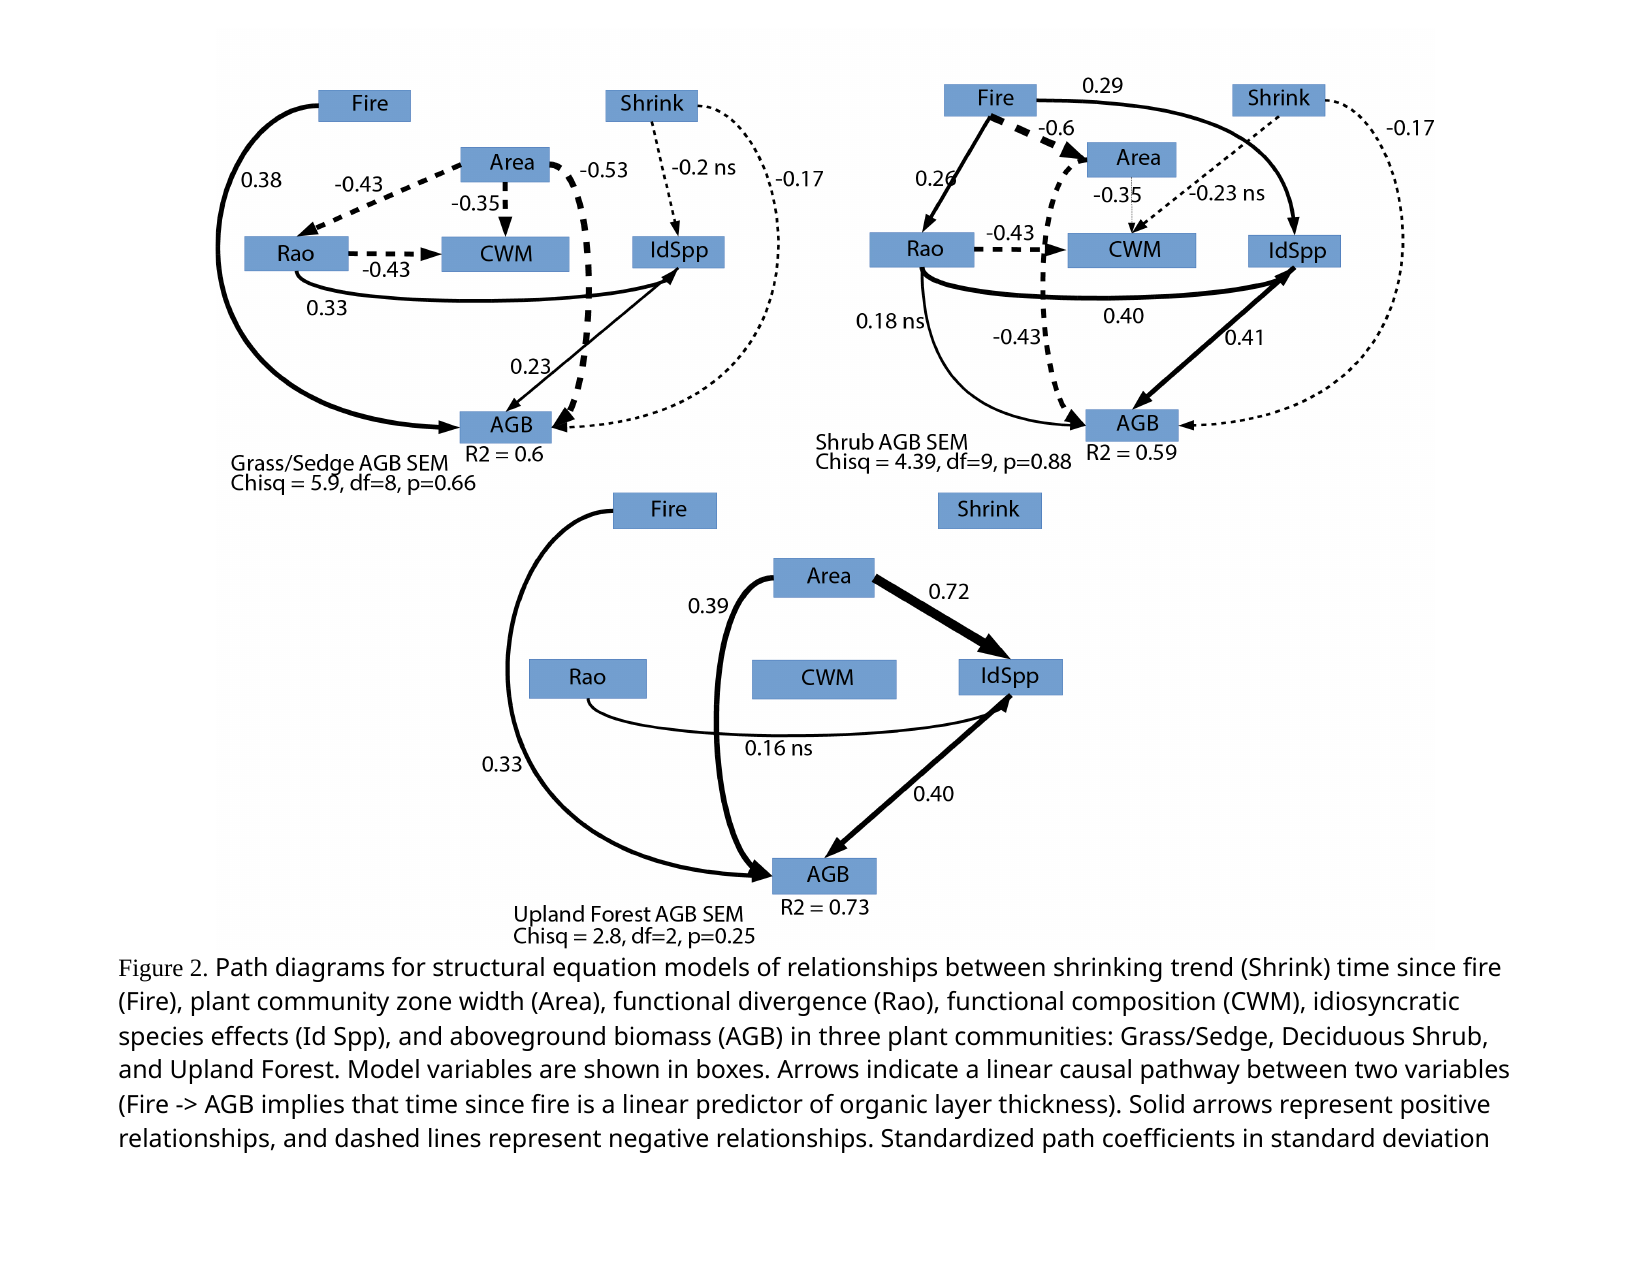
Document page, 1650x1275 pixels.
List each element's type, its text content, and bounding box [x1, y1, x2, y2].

text Figure 2. Path diagrams for structural equation models of relationships between shrinking trend (Shrink) time since fire (Fire), plant community zone width (Area), functional divergence (Rao), functional composition (CWM), idiosyncratic species effects (Id Spp), and aboveground biomass (AGB) in three plant communities: Grass/Sedge, Deciduous Shrub, and Upland Forest. Model variables are shown in boxes. Arrows indicate a linear causal pathway between two variables (Fire -> AGB implies that time since fire is a linear predictor of organic layer thickness). Solid arrows represent positive relationships, and dashed lines represent negative relationships. Standardized path coefficients in standard deviation [118, 118, 1532, 1154]
picture [215, 28, 1435, 950]
